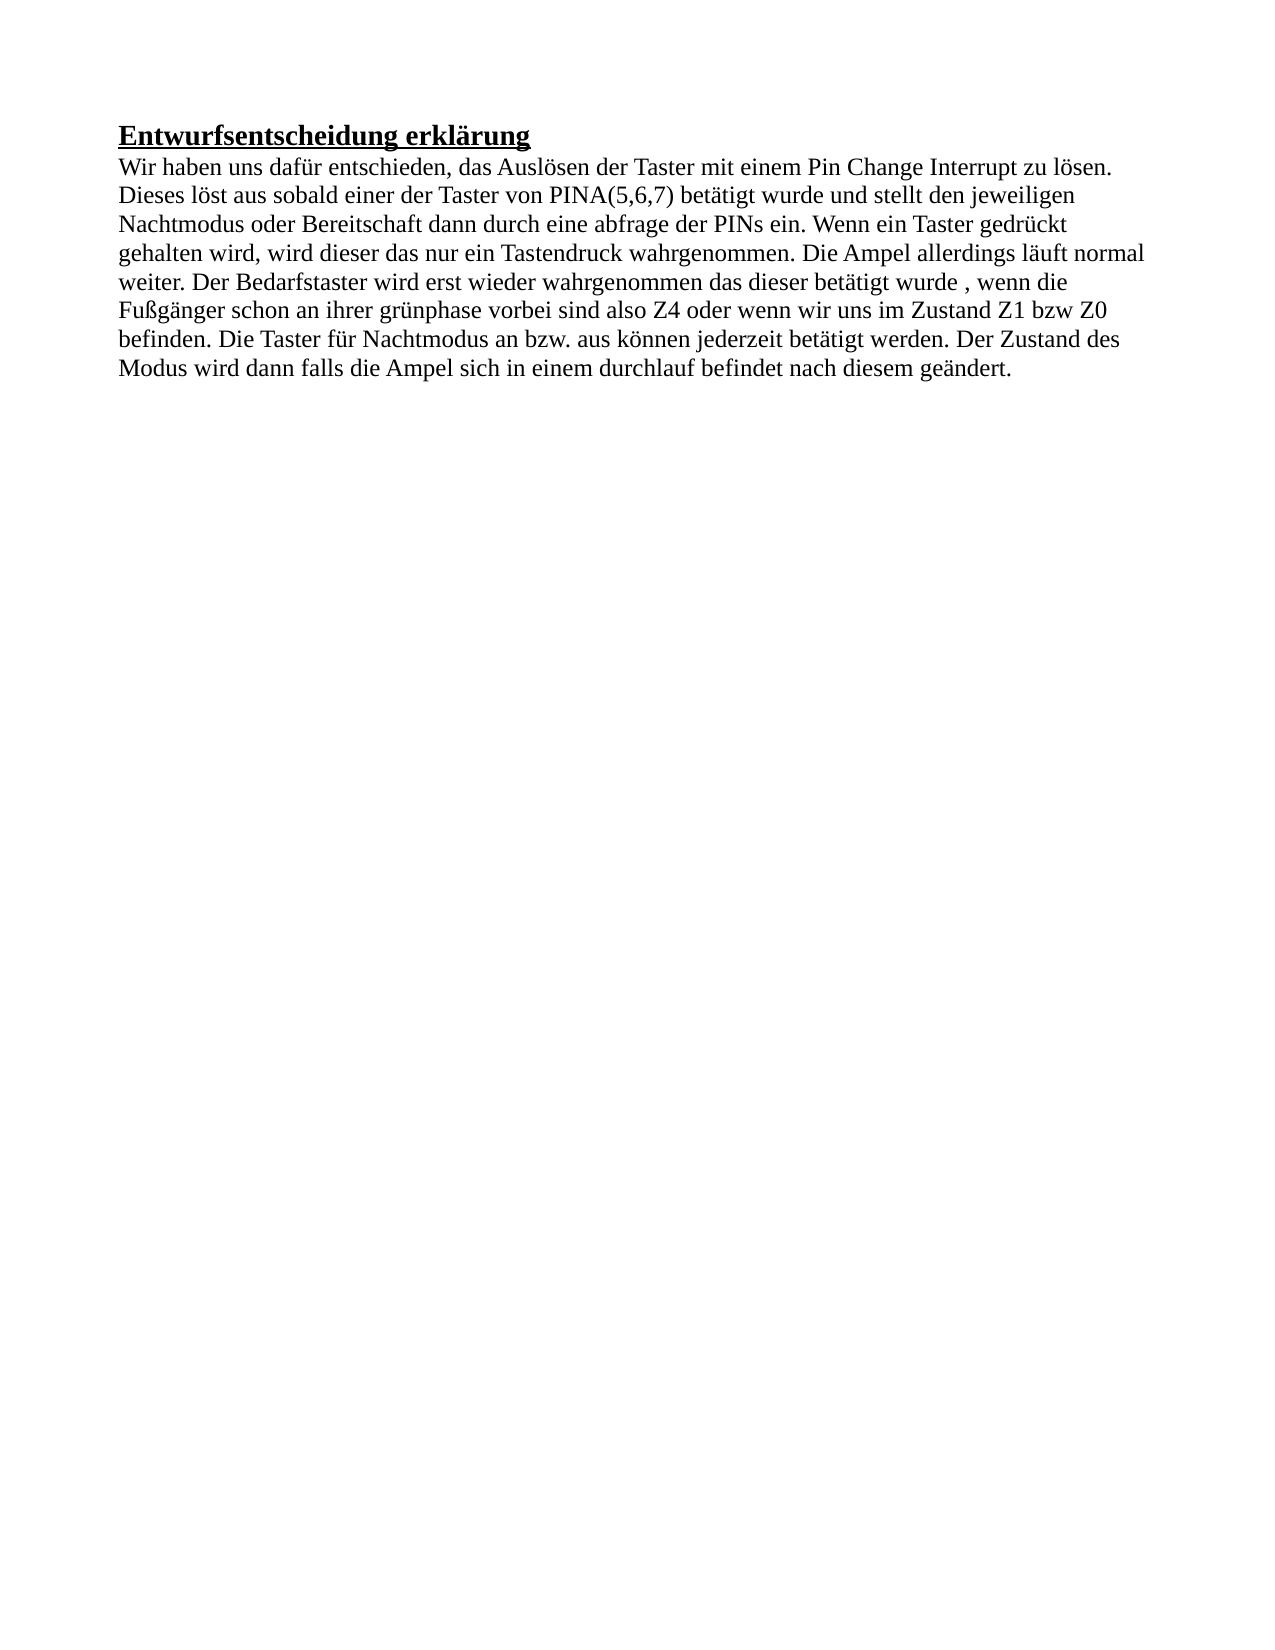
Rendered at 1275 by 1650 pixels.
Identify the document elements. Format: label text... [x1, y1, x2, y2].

text Wir haben uns dafür entschieden, das Auslösen der Taster mit einem Pin Change Interrupt zu lösen. Dieses löst aus sobald einer der Taster von PINA(5,6,7) betätigt wurde und stellt den jeweiligen Nachtmodus oder Bereitschaft dann durch eine abfrage der PINs ein. Wenn ein Taster gedrückt gehalten wird, wird dieser das nur ein Tastendruck wahrgenommen. Die Ampel allerdings läuft normal weiter. Der Bedarfstaster wird erst wieder wahrgenommen das dieser betätigt wurde , wenn die Fußgänger schon an ihrer grünphase vorbei sind also Z4 oder wenn wir uns im Zustand Z1 bzw Z0 befinden. Die Taster für Nachtmodus an bzw. aus können jederzeit betätigt werden. Der Zustand des Modus wird dann falls die Ampel sich in einem durchlauf befindet nach diesem geändert. [118, 152, 1157, 382]
text Entwurfsentscheidung erklärung [118, 118, 1157, 152]
